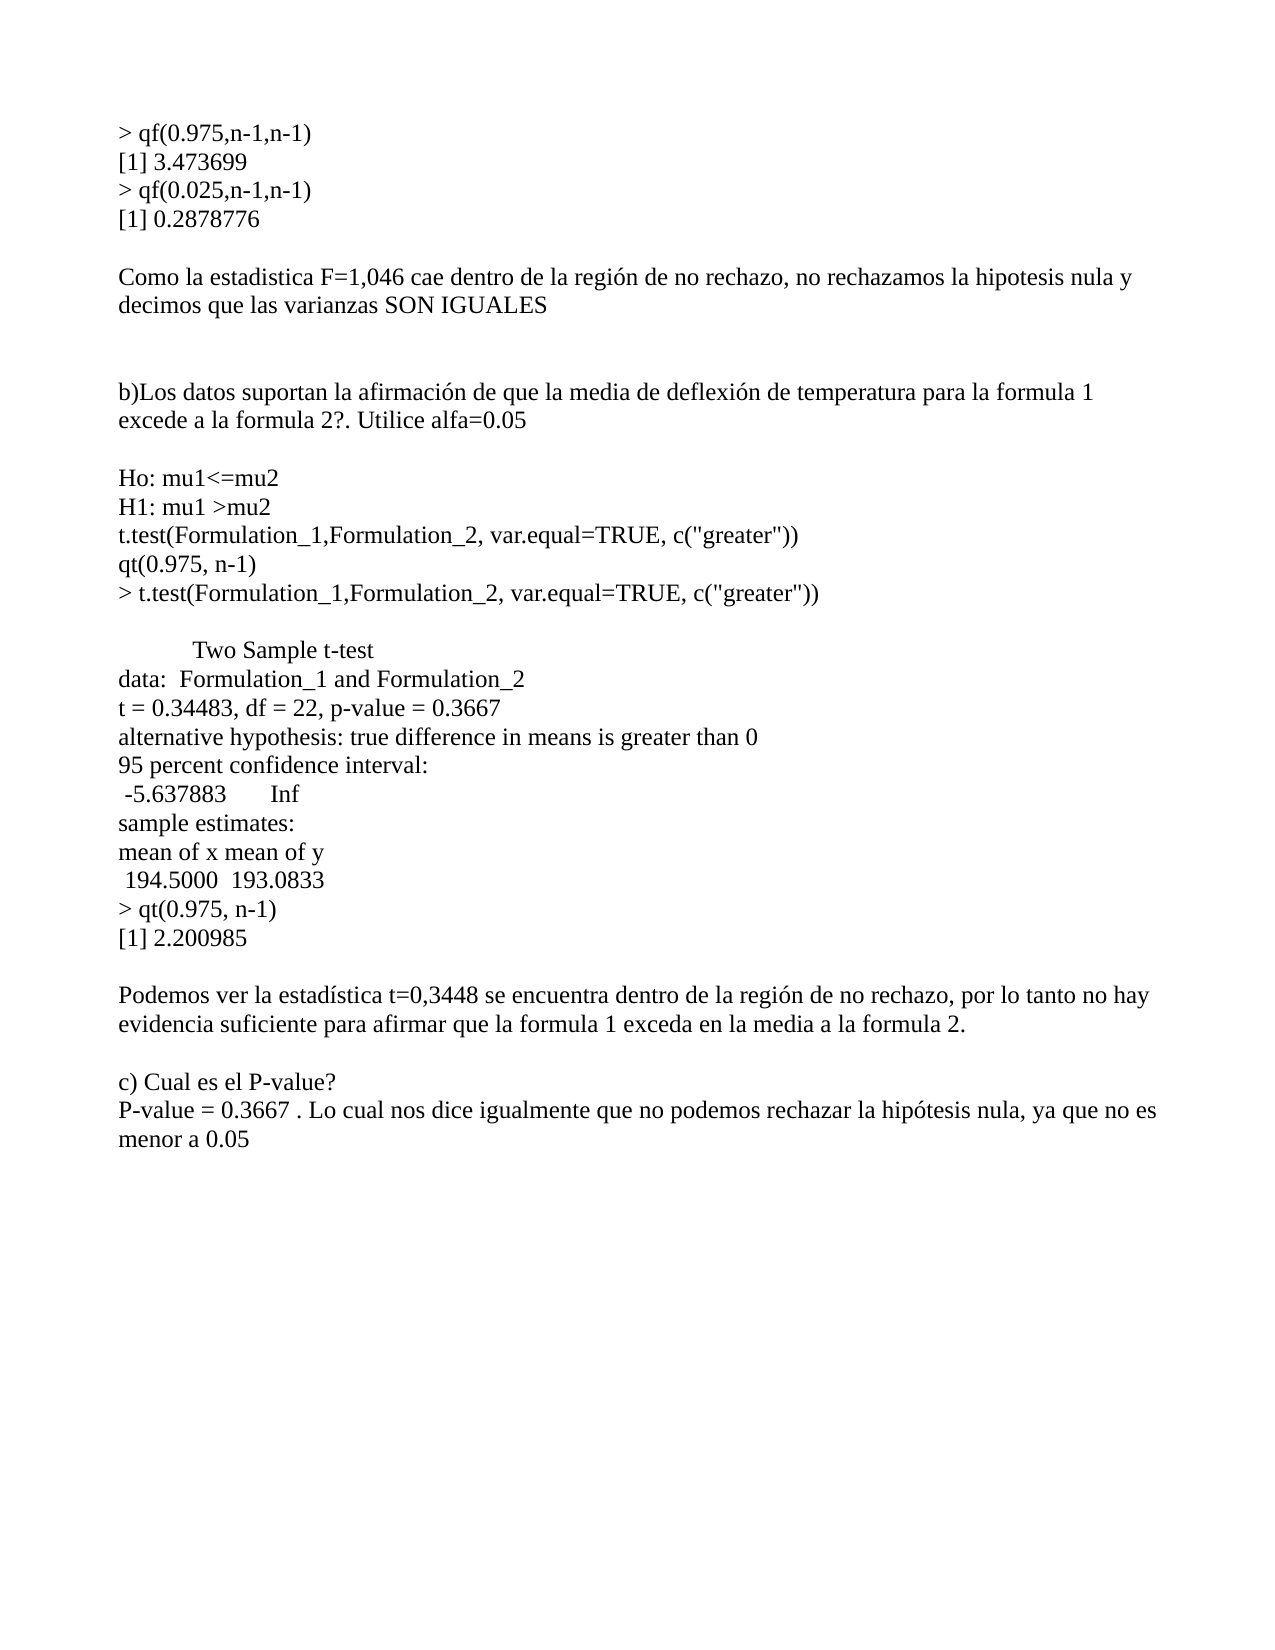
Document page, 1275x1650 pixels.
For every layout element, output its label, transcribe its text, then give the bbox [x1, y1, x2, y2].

text data: Formulation_1 and Formulation_2 [118, 664, 1157, 693]
text t = 0.34483, df = 22, p-value = 0.3667 [118, 693, 1157, 722]
text sample estimates: [118, 808, 1157, 837]
text > qt(0.975, n-1) [118, 894, 1157, 923]
text qt(0.975, n-1) [118, 549, 1157, 578]
text > t.test(Formulation_1,Formulation_2, var.equal=TRUE, c("greater")) [118, 578, 1157, 607]
text [1] 3.473699 [118, 147, 1157, 176]
text alternative hypothesis: true difference in means is greater than 0 [118, 722, 1157, 751]
text t.test(Formulation_1,Formulation_2, var.equal=TRUE, c("greater")) [118, 521, 1157, 549]
text Ho: mu1<=mu2 [118, 463, 1157, 492]
text H1: mu1 >mu2 [118, 492, 1157, 521]
text P-value = 0.3667 . Lo cual nos dice igualmente que no podemos rechazar la hipótesis nula, ya que no es menor a 0.05 [118, 1096, 1157, 1153]
text b)Los datos suportan la afirmación de que la media de deflexión de temperatura para la formula 1 excede a la formula 2?. Utilice alfa=0.05 [118, 377, 1157, 434]
text > qf(0.975,n-1,n-1) [118, 118, 1157, 147]
text [1] 2.200985 [118, 923, 1157, 952]
text Podemos ver la estadística t=0,3448 se encuentra dentro de la región de no rechazo, por lo tanto no hay evidencia suficiente para afirmar que la formula 1 exceda en la media a la formula 2. [118, 981, 1157, 1038]
text Two Sample t-test [118, 636, 1157, 664]
text 95 percent confidence interval: [118, 751, 1157, 779]
text [1] 0.2878776 [118, 204, 1157, 233]
text c) Cual es el P-value? [118, 1067, 1157, 1096]
text mean of x mean of y [118, 837, 1157, 866]
text 194.5000 193.0833 [118, 866, 1157, 894]
text -5.637883 Inf [118, 779, 1157, 808]
text Como la estadistica F=1,046 cae dentro de la región de no rechazo, no rechazamos la hipotesis nula y decimos que las varianzas SON IGUALES [118, 262, 1157, 319]
text > qf(0.025,n-1,n-1) [118, 176, 1157, 204]
